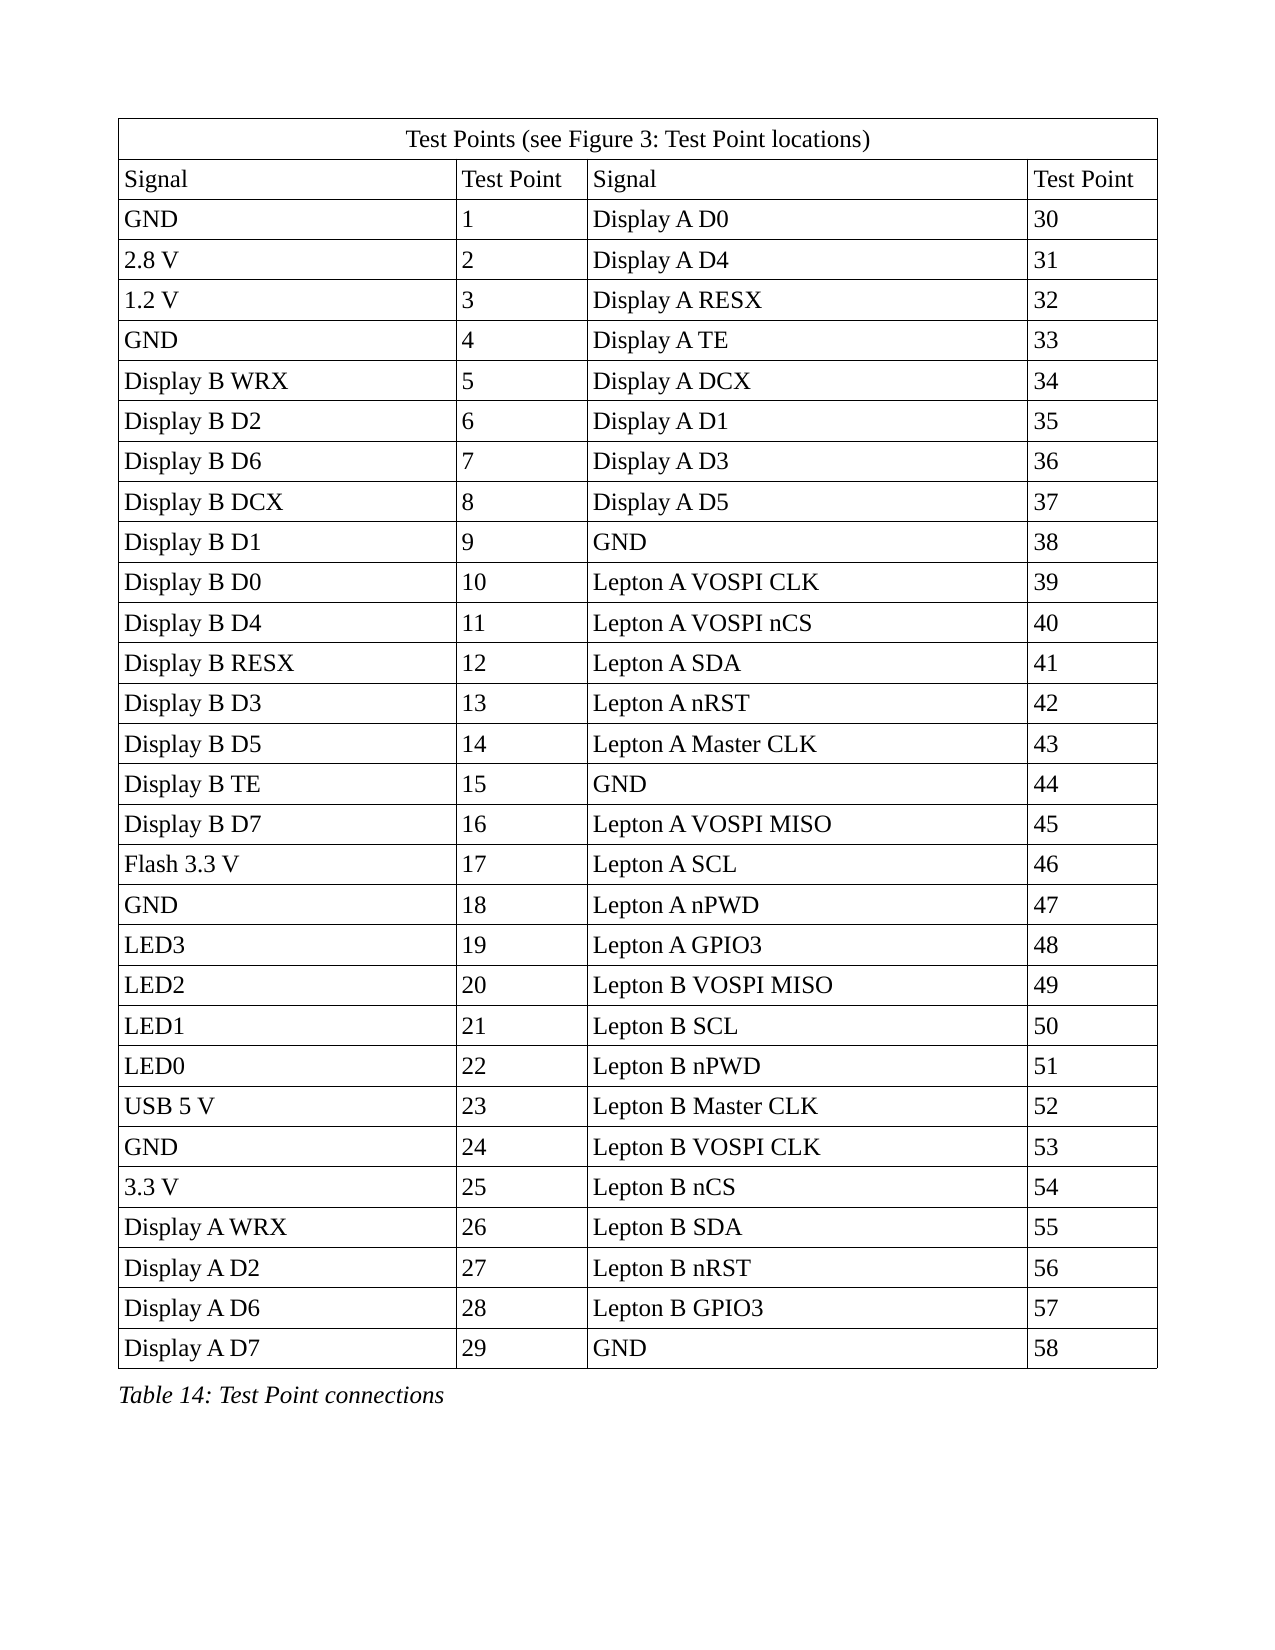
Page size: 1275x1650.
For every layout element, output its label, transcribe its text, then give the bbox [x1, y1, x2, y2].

table_cell 54 [1028, 1167, 1157, 1207]
table_cell Lepton A Master CLK [588, 724, 1027, 763]
table_cell 1.2 V [119, 280, 456, 320]
table_cell 16 [457, 805, 587, 844]
table_cell Test Point [1028, 160, 1157, 199]
table_cell 50 [1028, 1006, 1157, 1045]
table_cell 2.8 V [119, 240, 456, 279]
table_cell Lepton B SCL [588, 1006, 1027, 1045]
table_cell Display A D2 [119, 1248, 456, 1287]
table_cell 42 [1028, 684, 1157, 723]
table_cell Display B D4 [119, 603, 456, 642]
table_cell 10 [457, 563, 587, 602]
table_cell 12 [457, 643, 587, 682]
table_cell 47 [1028, 885, 1157, 924]
table_cell GND [119, 885, 456, 924]
table_cell Display A D5 [588, 482, 1027, 521]
table_cell 53 [1028, 1127, 1157, 1166]
table_cell 37 [1028, 482, 1157, 521]
table_cell Display B DCX [119, 482, 456, 521]
table_cell 44 [1028, 764, 1157, 803]
table_cell 31 [1028, 240, 1157, 279]
table_cell Lepton A VOSPI CLK [588, 563, 1027, 602]
table_cell GND [588, 1329, 1027, 1368]
table_cell 52 [1028, 1087, 1157, 1126]
table_cell Display B TE [119, 764, 456, 803]
table_cell LED0 [119, 1046, 456, 1086]
table_cell 21 [457, 1006, 587, 1045]
table_cell 4 [457, 321, 587, 360]
table_cell Display A D0 [588, 200, 1027, 239]
table_cell Lepton A nRST [588, 684, 1027, 723]
table_cell Display A D6 [119, 1288, 456, 1327]
table_cell 36 [1028, 442, 1157, 481]
table_cell Display A WRX [119, 1208, 456, 1247]
table_cell Lepton B VOSPI CLK [588, 1127, 1027, 1166]
table_cell 33 [1028, 321, 1157, 360]
table_cell Display A TE [588, 321, 1027, 360]
table_cell Signal [119, 160, 456, 199]
table_cell Display B D1 [119, 522, 456, 562]
table_cell Lepton A SDA [588, 643, 1027, 682]
table_cell 30 [1028, 200, 1157, 239]
text Table 14: Test Point connections [118, 1380, 1157, 1409]
table_cell Display B D2 [119, 401, 456, 441]
table_cell Lepton B SDA [588, 1208, 1027, 1247]
table_cell Display A D4 [588, 240, 1027, 279]
table_cell 43 [1028, 724, 1157, 763]
table_cell 58 [1028, 1329, 1157, 1368]
table_cell Lepton A SCL [588, 845, 1027, 884]
table_cell Display A DCX [588, 361, 1027, 400]
table_cell 38 [1028, 522, 1157, 562]
table_cell Lepton A VOSPI nCS [588, 603, 1027, 642]
table_cell Display A RESX [588, 280, 1027, 320]
table_cell Display A D1 [588, 401, 1027, 441]
table_cell Display B D6 [119, 442, 456, 481]
table_cell GND [588, 522, 1027, 562]
table_cell Lepton B nCS [588, 1167, 1027, 1207]
table_cell Lepton B VOSPI MISO [588, 966, 1027, 1005]
table_cell LED2 [119, 966, 456, 1005]
table_cell Lepton B GPIO3 [588, 1288, 1027, 1327]
table_cell 13 [457, 684, 587, 723]
table_cell Lepton B nRST [588, 1248, 1027, 1287]
table_cell 3.3 V [119, 1167, 456, 1207]
table_cell 45 [1028, 805, 1157, 844]
table_cell 26 [457, 1208, 587, 1247]
table_cell Display B WRX [119, 361, 456, 400]
table_cell 9 [457, 522, 587, 562]
table_cell 57 [1028, 1288, 1157, 1327]
table_cell 17 [457, 845, 587, 884]
table_cell 41 [1028, 643, 1157, 682]
table_cell 51 [1028, 1046, 1157, 1086]
table_cell 56 [1028, 1248, 1157, 1287]
table_cell 14 [457, 724, 587, 763]
table_cell 20 [457, 966, 587, 1005]
table_cell GND [588, 764, 1027, 803]
table_cell 15 [457, 764, 587, 803]
table_cell 11 [457, 603, 587, 642]
table_cell 32 [1028, 280, 1157, 320]
table_cell 22 [457, 1046, 587, 1086]
table_cell LED3 [119, 925, 456, 965]
table_cell Lepton B Master CLK [588, 1087, 1027, 1126]
table_cell 25 [457, 1167, 587, 1207]
table_cell 8 [457, 482, 587, 521]
table_cell LED1 [119, 1006, 456, 1045]
table_cell Display B D3 [119, 684, 456, 723]
table_cell Flash 3.3 V [119, 845, 456, 884]
table_cell 46 [1028, 845, 1157, 884]
table_cell Display B D7 [119, 805, 456, 844]
table_cell Display B D5 [119, 724, 456, 763]
table_cell 19 [457, 925, 587, 965]
table_cell 23 [457, 1087, 587, 1126]
table_cell Display B D0 [119, 563, 456, 602]
table_cell Test Point [457, 160, 587, 199]
table_cell 27 [457, 1248, 587, 1287]
table_cell 5 [457, 361, 587, 400]
table_cell 34 [1028, 361, 1157, 400]
table_cell Lepton A VOSPI MISO [588, 805, 1027, 844]
table_cell 2 [457, 240, 587, 279]
table_cell 48 [1028, 925, 1157, 965]
table_cell Lepton A GPIO3 [588, 925, 1027, 965]
table_cell 1 [457, 200, 587, 239]
table_cell GND [119, 321, 456, 360]
table_cell 40 [1028, 603, 1157, 642]
table_cell USB 5 V [119, 1087, 456, 1126]
table_cell 55 [1028, 1208, 1157, 1247]
table_header Test Points (see Figure 3: Test Point locations) [119, 119, 1157, 158]
table_cell 18 [457, 885, 587, 924]
table_cell 24 [457, 1127, 587, 1166]
table_cell 35 [1028, 401, 1157, 441]
table_cell 6 [457, 401, 587, 441]
table_cell Display A D3 [588, 442, 1027, 481]
table_cell Signal [588, 160, 1027, 199]
table_cell Display B RESX [119, 643, 456, 682]
table_cell 28 [457, 1288, 587, 1327]
table_cell 49 [1028, 966, 1157, 1005]
table_cell GND [119, 1127, 456, 1166]
table_cell 29 [457, 1329, 587, 1368]
table_cell 3 [457, 280, 587, 320]
table_cell GND [119, 200, 456, 239]
table_cell Display A D7 [119, 1329, 456, 1368]
table_cell 7 [457, 442, 587, 481]
table_cell Lepton B nPWD [588, 1046, 1027, 1086]
table_cell Lepton A nPWD [588, 885, 1027, 924]
table_cell 39 [1028, 563, 1157, 602]
